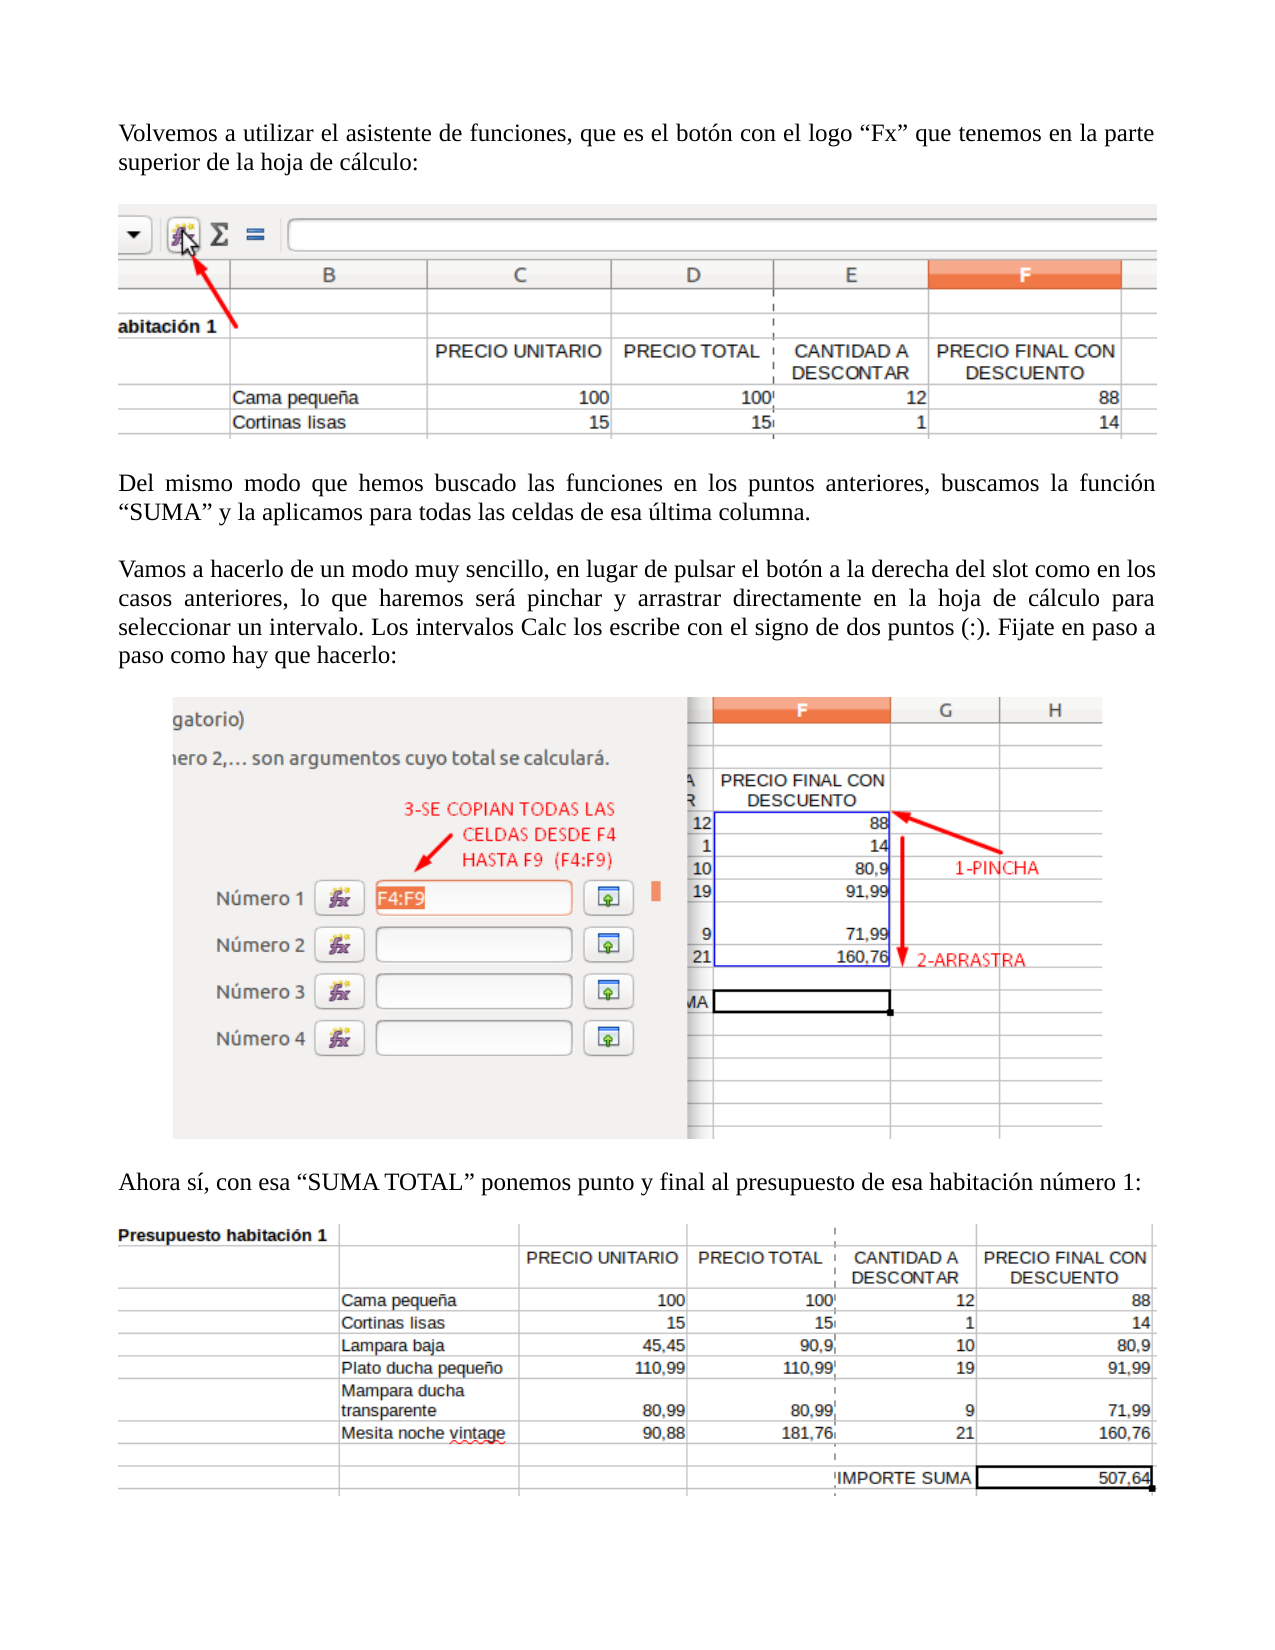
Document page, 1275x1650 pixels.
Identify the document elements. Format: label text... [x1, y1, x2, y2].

text Vamos a hacerlo de un modo muy sencillo, en lugar de pulsar el botón a la derecha del slot como en los casos anteriores, lo que haremos será pinchar y arrastrar directamente en la hoja de cálculo para seleccionar un intervalo. Los intervalos Calc los escribe con el signo de dos puntos (:). Fijate en paso a paso como hay que hacerlo: [118, 554, 1157, 669]
picture [118, 1224, 1157, 1496]
text Ahora sí, con esa “SUMA TOTAL” ponemos punto y final al presupuesto de esa habitación número 1: [118, 1167, 1157, 1196]
picture [118, 204, 1157, 439]
text Del mismo modo que hemos buscado las funciones en los puntos anteriores, buscamos la función “SUMA” y la aplicamos para todas las celdas de esa última columna. [118, 468, 1157, 525]
text Volvemos a utilizar el asistente de funciones, que es el botón con el logo “Fx” que tenemos en la parte superior de la hoja de cálculo: [118, 118, 1157, 176]
picture [172, 697, 1103, 1139]
